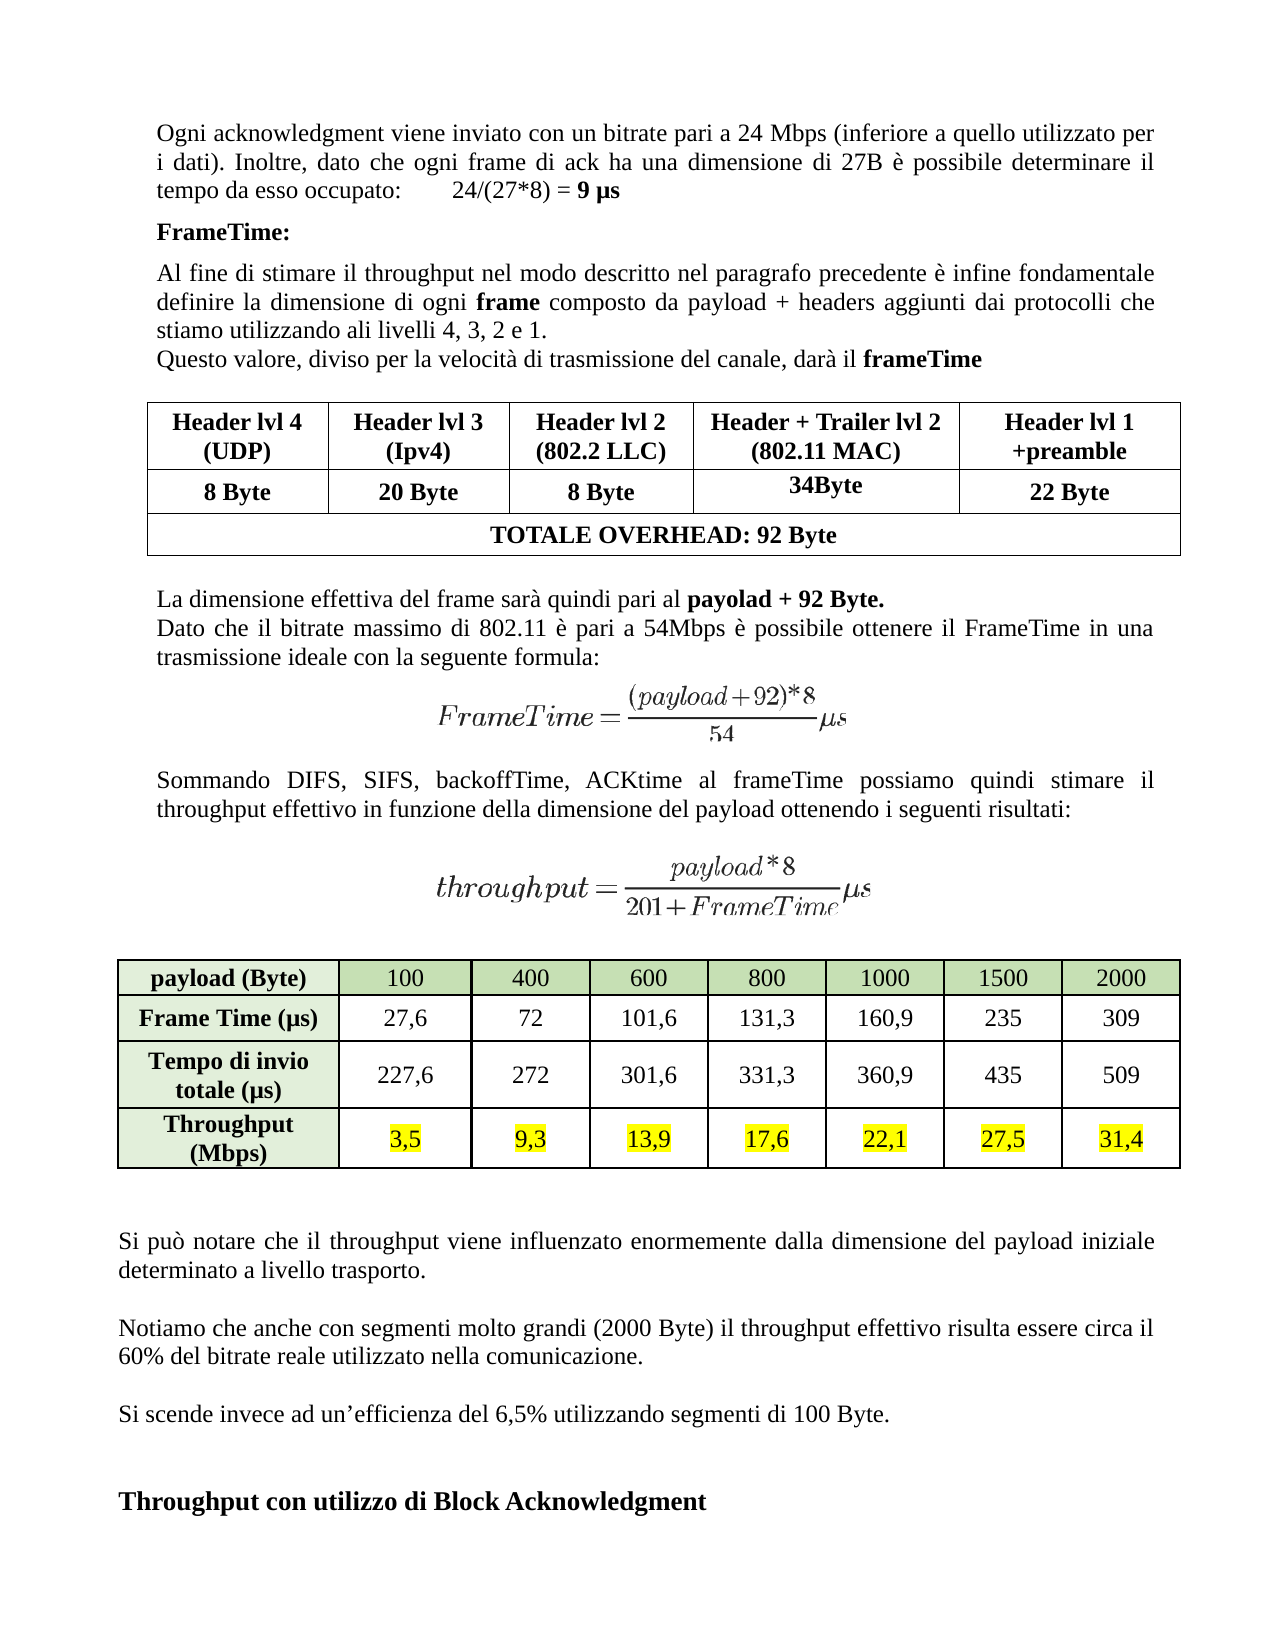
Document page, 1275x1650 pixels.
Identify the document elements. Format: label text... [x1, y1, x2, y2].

text La dimensione effettiva del frame sarà quindi pari al payolad + 92 Byte. [156, 584, 1156, 613]
text Dato che il bitrate massimo di 802.11 è pari a 54Mbps è possibile ottenere il FrameTime in una trasmissione ideale con la seguente formula: [156, 613, 1156, 671]
table_header Header lvl 3 (Ipv4) [329, 403, 509, 469]
table_cell 509 [1063, 1042, 1179, 1107]
table_cell 22,1 [827, 1109, 943, 1167]
text Throughput con utilizzo di Block Acknowledgment [118, 1485, 1156, 1516]
table_cell 331,3 [709, 1042, 825, 1107]
table_header Header lvl 4 (UDP) [148, 403, 328, 469]
table_header 1000 [827, 961, 943, 994]
table_cell 131,3 [709, 996, 825, 1040]
table_header Header + Trailer lvl 2 (802.11 MAC) [694, 403, 959, 469]
table_cell 435 [945, 1042, 1061, 1107]
table_cell 17,6 [709, 1109, 825, 1167]
table_cell 160,9 [827, 996, 943, 1040]
table_header Header lvl 1 +preamble [960, 403, 1180, 469]
table_cell 309 [1063, 996, 1179, 1040]
table_header 600 [591, 961, 707, 994]
table_cell 8 Byte [510, 470, 693, 513]
table_cell Tempo di invio totale (µs) [119, 1042, 338, 1107]
table_cell 34Byte [694, 470, 959, 513]
table_header 1500 [945, 961, 1061, 994]
text Ogni acknowledgment viene inviato con un bitrate pari a 24 Mbps (inferiore a quello utilizzato per i dati). Inoltre, dato che ogni frame di ack ha una dimensione di 27B è possibile determinare il tempo da esso occupato: 24/(27*8) = 9 µs [156, 118, 1156, 204]
table_cell 227,6 [340, 1042, 470, 1107]
table_header 100 [340, 961, 470, 994]
table_header 800 [709, 961, 825, 994]
table_cell 8 Byte [148, 470, 328, 513]
table_cell 235 [945, 996, 1061, 1040]
table_header 2000 [1063, 961, 1179, 994]
table_cell 27,5 [945, 1109, 1061, 1167]
table_cell 22 Byte [960, 470, 1180, 513]
picture [436, 683, 846, 742]
table_cell 72 [473, 996, 589, 1040]
table_cell TOTALE OVERHEAD: 92 Byte [148, 514, 1180, 554]
table_cell 31,4 [1063, 1109, 1179, 1167]
picture [436, 854, 871, 916]
text Si può notare che il throughput viene influenzato enormemente dalla dimensione del payload iniziale determinato a livello trasporto. [118, 1226, 1156, 1284]
table_cell 3,5 [340, 1109, 470, 1167]
table_cell 360,9 [827, 1042, 943, 1107]
table_header 400 [473, 961, 589, 994]
text FrameTime: [156, 217, 1156, 246]
table_cell Throughput (Mbps) [119, 1109, 338, 1167]
text Notiamo che anche con segmenti molto grandi (2000 Byte) il throughput effettivo risulta essere circa il 60% del bitrate reale utilizzato nella comunicazione. [118, 1313, 1156, 1370]
table_cell 27,6 [340, 996, 470, 1040]
table_cell 101,6 [591, 996, 707, 1040]
text Si scende invece ad un’efficienza del 6,5% utilizzando segmenti di 100 Byte. [118, 1399, 1156, 1428]
table_cell 20 Byte [329, 470, 509, 513]
table_cell Frame Time (µs) [119, 996, 338, 1040]
table_cell 13,9 [591, 1109, 707, 1167]
table_cell 272 [473, 1042, 589, 1107]
text Al fine di stimare il throughput nel modo descritto nel paragrafo precedente è infine fondamentale definire la dimensione di ogni frame composto da payload + headers aggiunti dai protocolli che stiamo utilizzando ali livelli 4, 3, 2 e 1. [156, 258, 1156, 344]
table_cell 9,3 [473, 1109, 589, 1167]
table_header payload (Byte) [119, 961, 338, 994]
table_header Header lvl 2 (802.2 LLC) [510, 403, 693, 469]
table_cell 301,6 [591, 1042, 707, 1107]
text Sommando DIFS, SIFS, backoffTime, ACKtime al frameTime possiamo quindi stimare il throughput effettivo in funzione della dimensione del payload ottenendo i seguenti risultati: [156, 766, 1156, 823]
text Questo valore, diviso per la velocità di trasmissione del canale, darà il frameTime [156, 344, 1156, 373]
